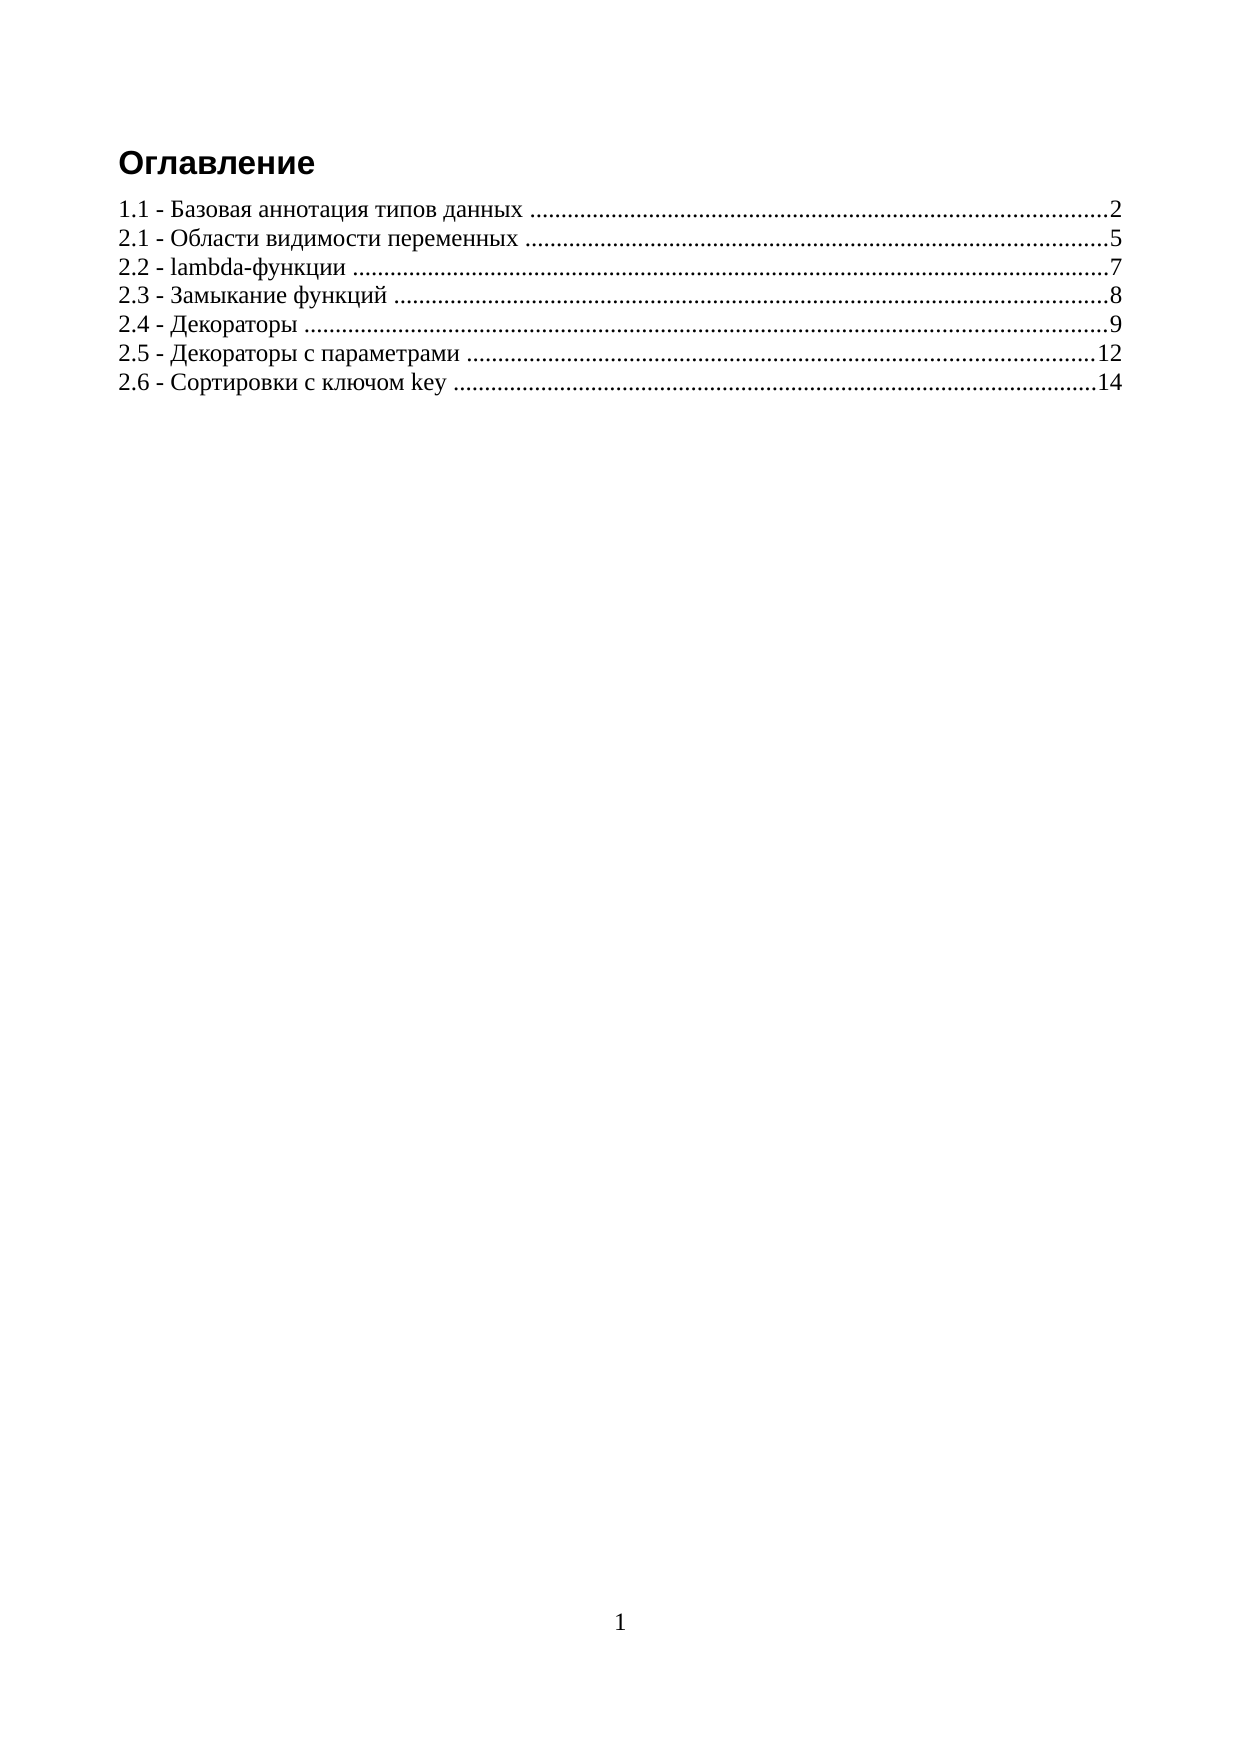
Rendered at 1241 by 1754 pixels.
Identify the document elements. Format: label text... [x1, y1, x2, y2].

text 2.3 - Замыкание функций 8 [118, 280, 1122, 309]
text 2.5 - Декораторы с параметрами 12 [118, 338, 1122, 367]
text 1.1 - Базовая аннотация типов данных 2 [118, 194, 1122, 223]
text 2.4 - Декораторы 9 [118, 309, 1122, 338]
subtitle Оглавление [118, 143, 1122, 182]
text 2.1 - Области видимости переменных 5 [118, 223, 1122, 252]
text 2.6 - Сортировки с ключом key 14 [118, 367, 1122, 395]
text 2.2 - lambda-функции 7 [118, 252, 1122, 280]
